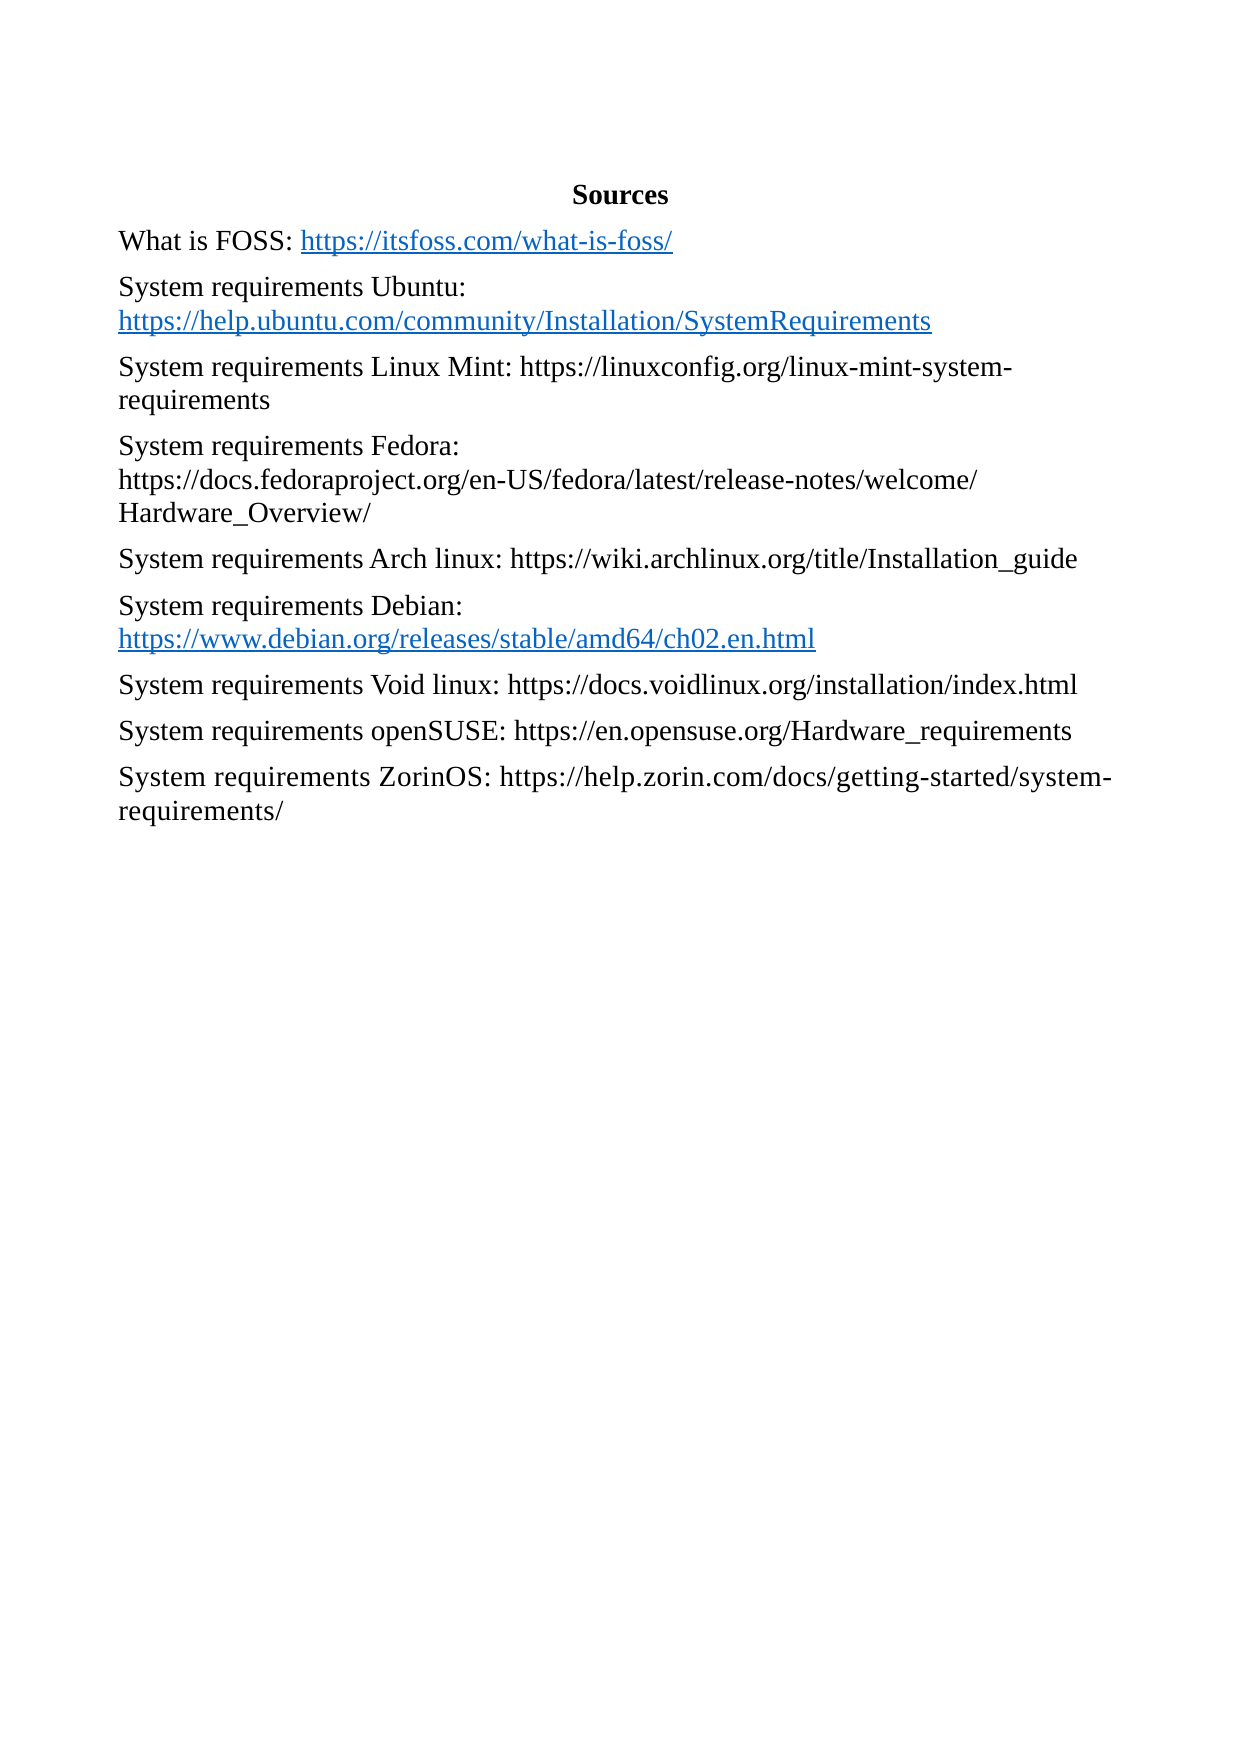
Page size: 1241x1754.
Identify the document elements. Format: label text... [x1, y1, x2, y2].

text System requirements Void linux: https://docs.voidlinux.org/installation/index.html [118, 667, 1122, 701]
text System requirements Linux Mint: https://linuxconfig.org/linux-mint-system-requirements [118, 349, 1122, 416]
text System requirements Debian: https://www.debian.org/releases/stable/amd64/ch02.en.html [118, 588, 1122, 655]
text System requirements ZorinOS: https://help.zorin.com/docs/getting-started/system-requirements/ [118, 759, 1122, 826]
text What is FOSS: https://itsfoss.com/what-is-foss/ [118, 223, 1122, 257]
text System requirements openSUSE: https://en.opensuse.org/Hardware_requirements [118, 713, 1122, 747]
text System requirements Arch linux: https://wiki.archlinux.org/title/Installation_guide [118, 542, 1122, 575]
text System requirements Fedora: https://docs.fedoraproject.org/en-US/fedora/latest/release-notes/welcome/Hardware_Overview/ [118, 428, 1122, 529]
text System requirements Ubuntu: https://help.ubuntu.com/community/Installation/SystemRequirements [118, 269, 1122, 336]
text Sources [118, 177, 1122, 211]
